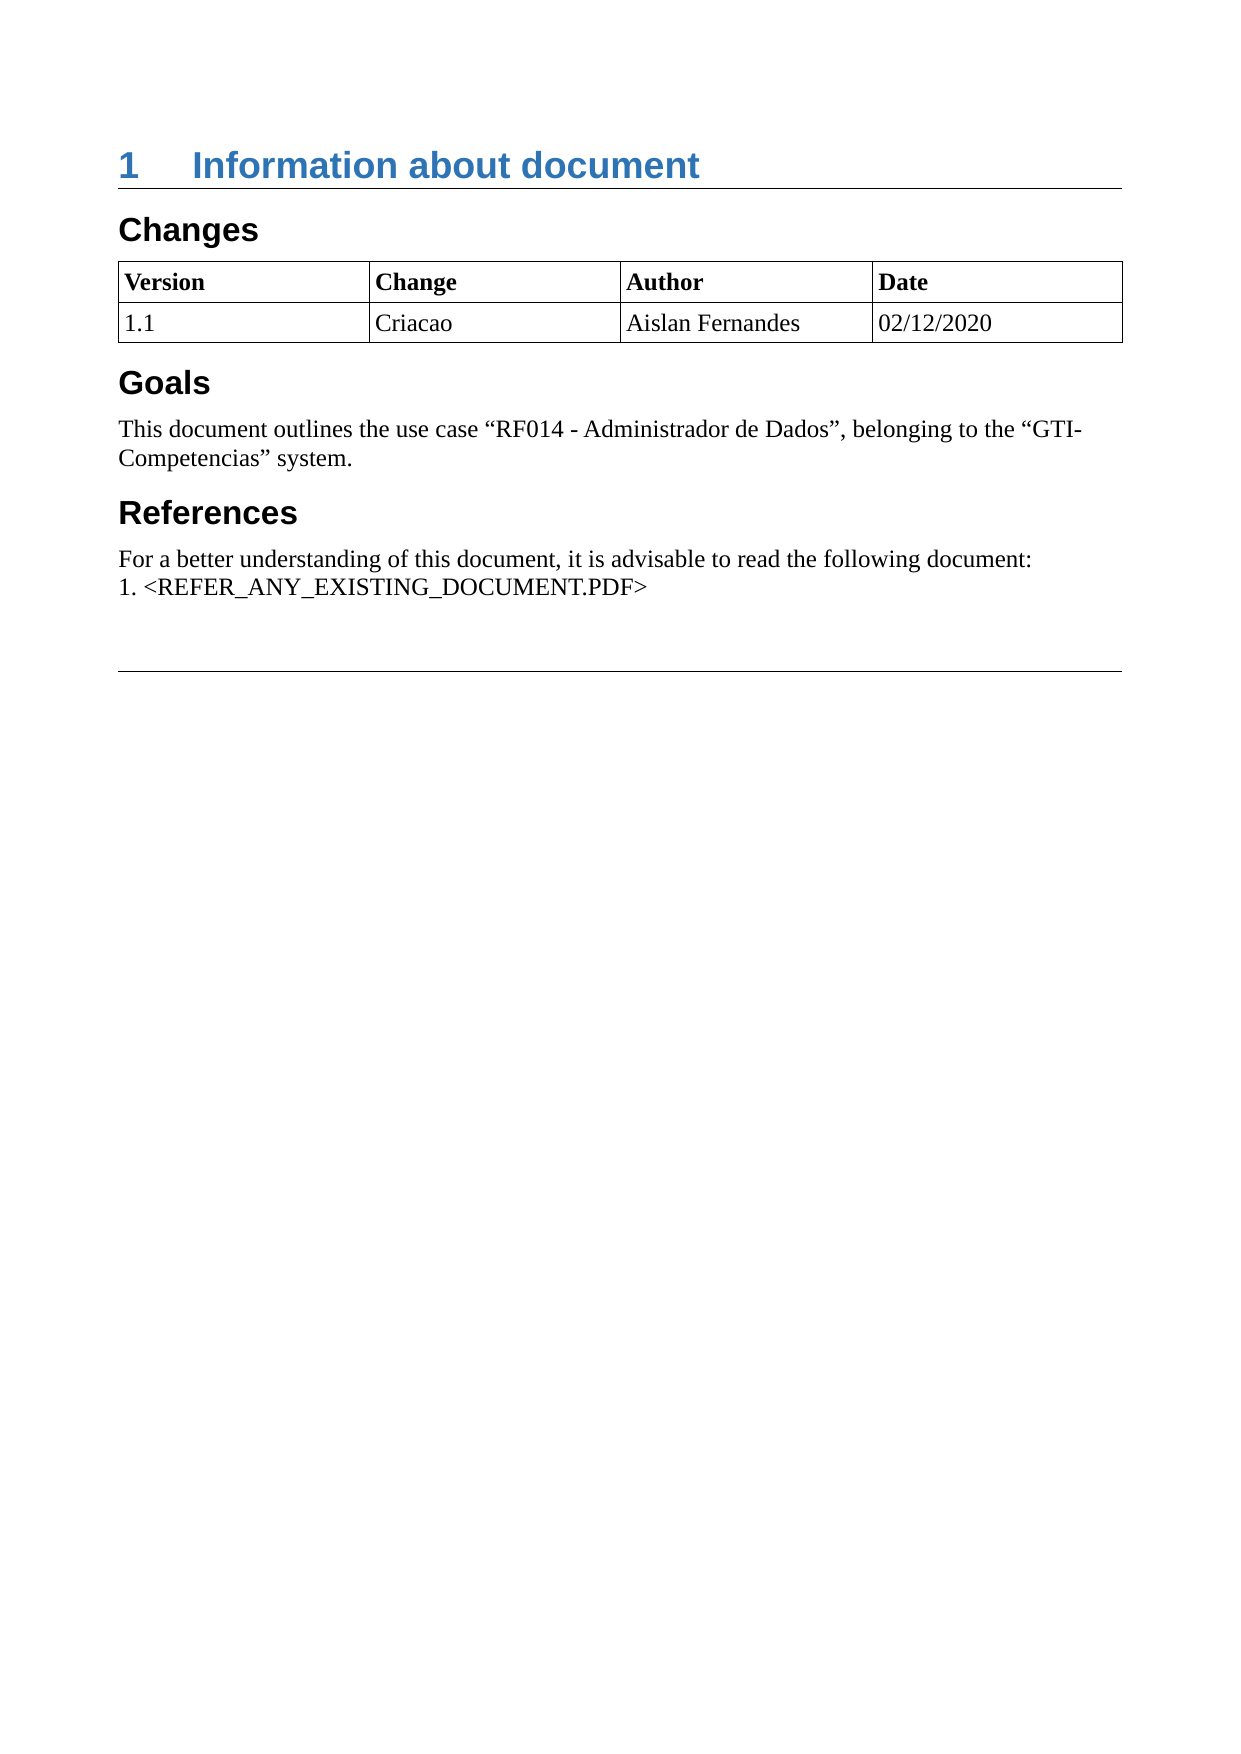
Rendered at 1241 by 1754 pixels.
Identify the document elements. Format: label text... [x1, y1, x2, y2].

text 1. <REFER_ANY_EXISTING_DOCUMENT.PDF> [118, 572, 1122, 601]
subtitle References [118, 493, 1122, 531]
subtitle Changes [118, 210, 1122, 248]
table_cell 02/12/2020 [873, 303, 1122, 342]
table_cell Aislan Fernandes [621, 303, 872, 342]
table_header Change [370, 262, 620, 301]
table_header Date [873, 262, 1122, 301]
text For a better understanding of this document, it is advisable to read the following document: [118, 544, 1122, 572]
table_header Version [119, 262, 369, 301]
subtitle Goals [118, 363, 1122, 402]
text This document outlines the use case “RF014 - Administrador de Dados”, belonging to the “GTI-Competencias” system. [118, 414, 1122, 472]
table_cell Criacao [370, 303, 620, 342]
subtitle Information about document [118, 143, 1122, 188]
table_header Author [621, 262, 872, 301]
table_cell 1.1 [119, 303, 369, 342]
